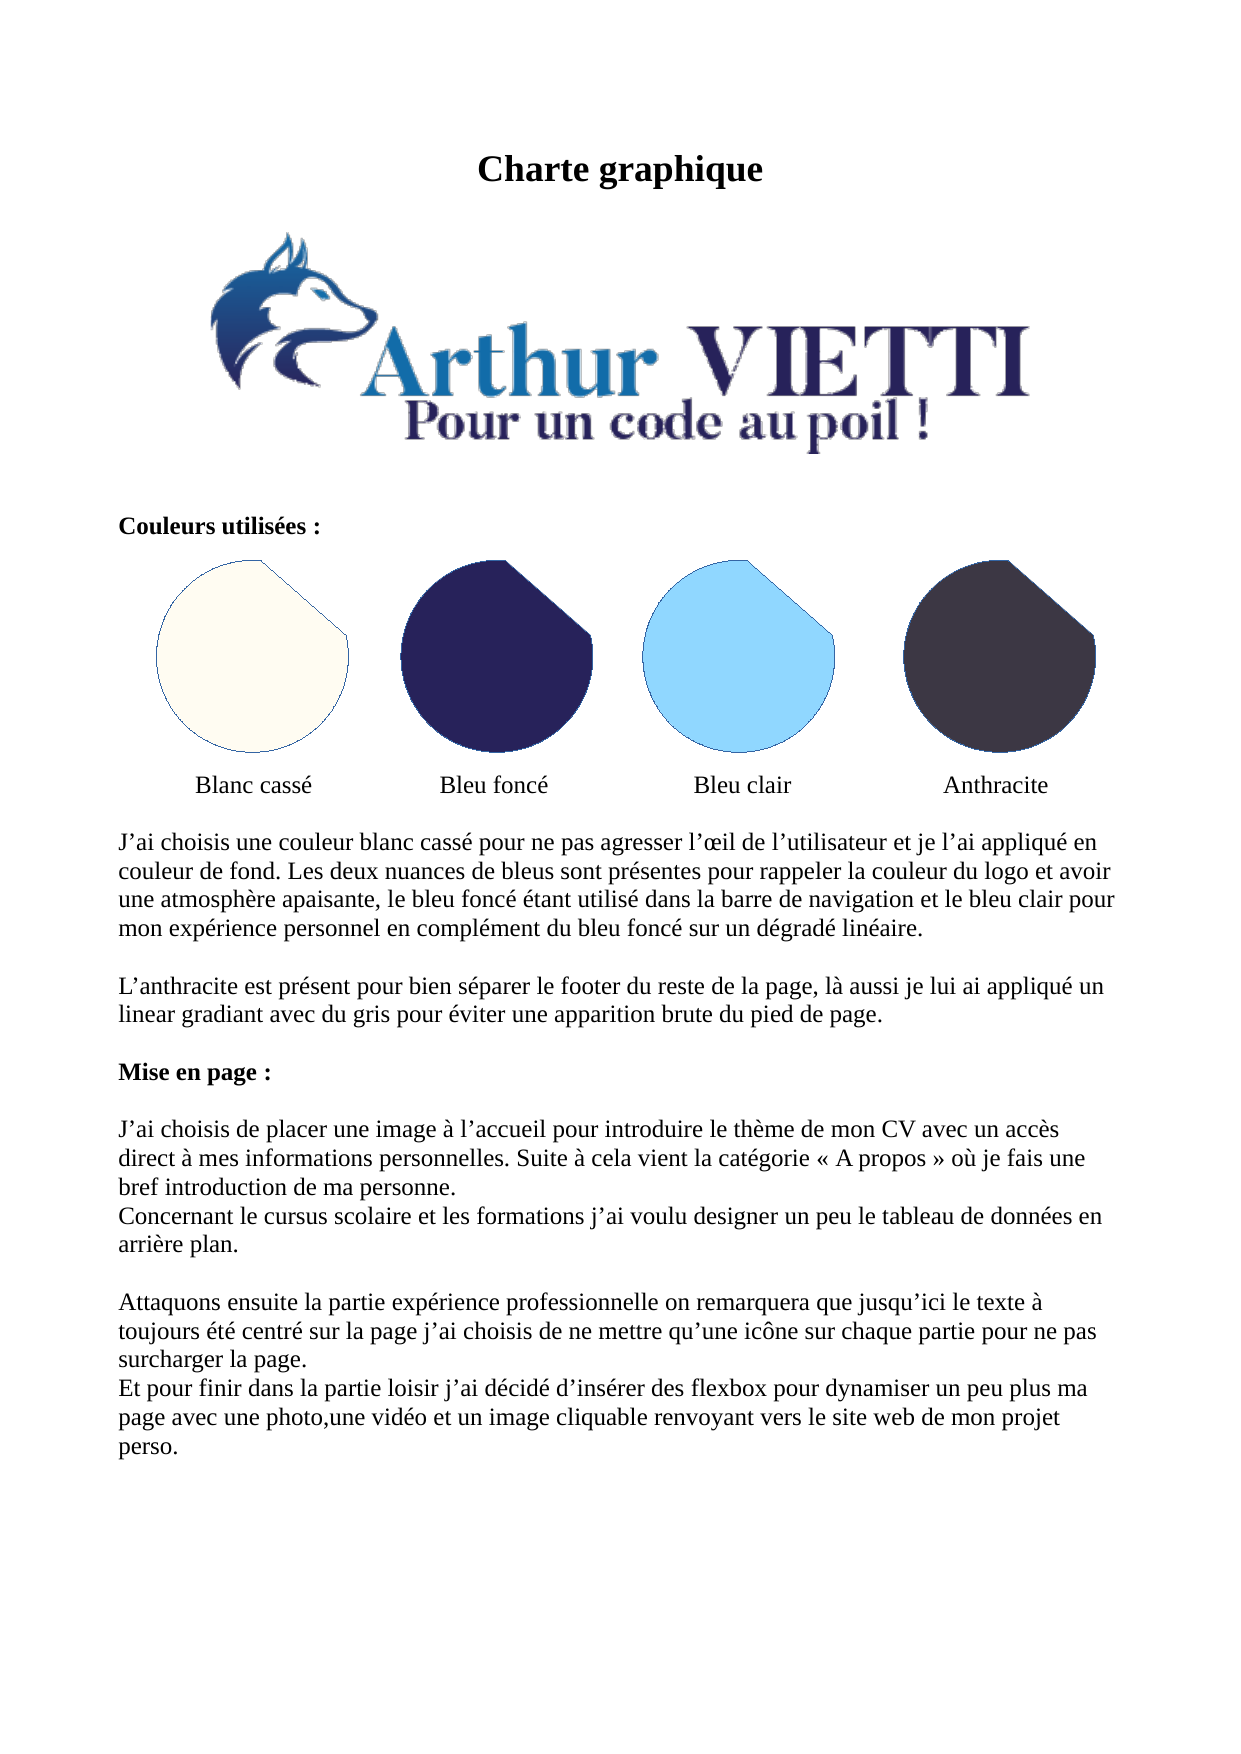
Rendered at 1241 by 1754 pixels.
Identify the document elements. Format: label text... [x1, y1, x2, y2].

text Et pour finir dans la partie loisir j’ai décidé d’insérer des flexbox pour dynamiser un peu plus ma page avec une photo,une vidéo et un image cliquable renvoyant vers le site web de mon projet perso. [118, 1373, 1122, 1459]
text Concernant le cursus scolaire et les formations j’ai voulu designer un peu le tableau de données en arrière plan. [118, 1201, 1122, 1258]
text L’anthracite est présent pour bien séparer le footer du reste de la page, là aussi je lui ai appliqué un linear gradiant avec du gris pour éviter une apparition brute du pied de page. [118, 971, 1122, 1028]
picture [210, 232, 1030, 454]
text Couleurs utilisées : [118, 511, 1122, 539]
text Charte graphique [118, 147, 1122, 190]
text Mise en page : [118, 1057, 1122, 1086]
text J’ai choisis de placer une image à l’accueil pour introduire le thème de mon CV avec un accès direct à mes informations personnelles. Suite à cela vient la catégorie « A propos » où je fais une bref introduction de ma personne. [118, 1114, 1122, 1201]
text J’ai choisis une couleur blanc cassé pour ne pas agresser l’œil de l’utilisateur et je l’ai appliqué en couleur de fond. Les deux nuances de bleus sont présentes pour rappeler la couleur du logo et avoir une atmosphère apaisante, le bleu foncé étant utilisé dans la barre de navigation et le bleu clair pour mon expérience personnel en complément du bleu foncé sur un dégradé linéaire. [118, 827, 1122, 942]
text Attaquons ensuite la partie expérience professionnelle on remarquera que jusqu’ici le texte à toujours été centré sur la page j’ai choisis de ne mettre qu’une icône sur chaque partie pour ne pas surcharger la page. [118, 1287, 1122, 1373]
